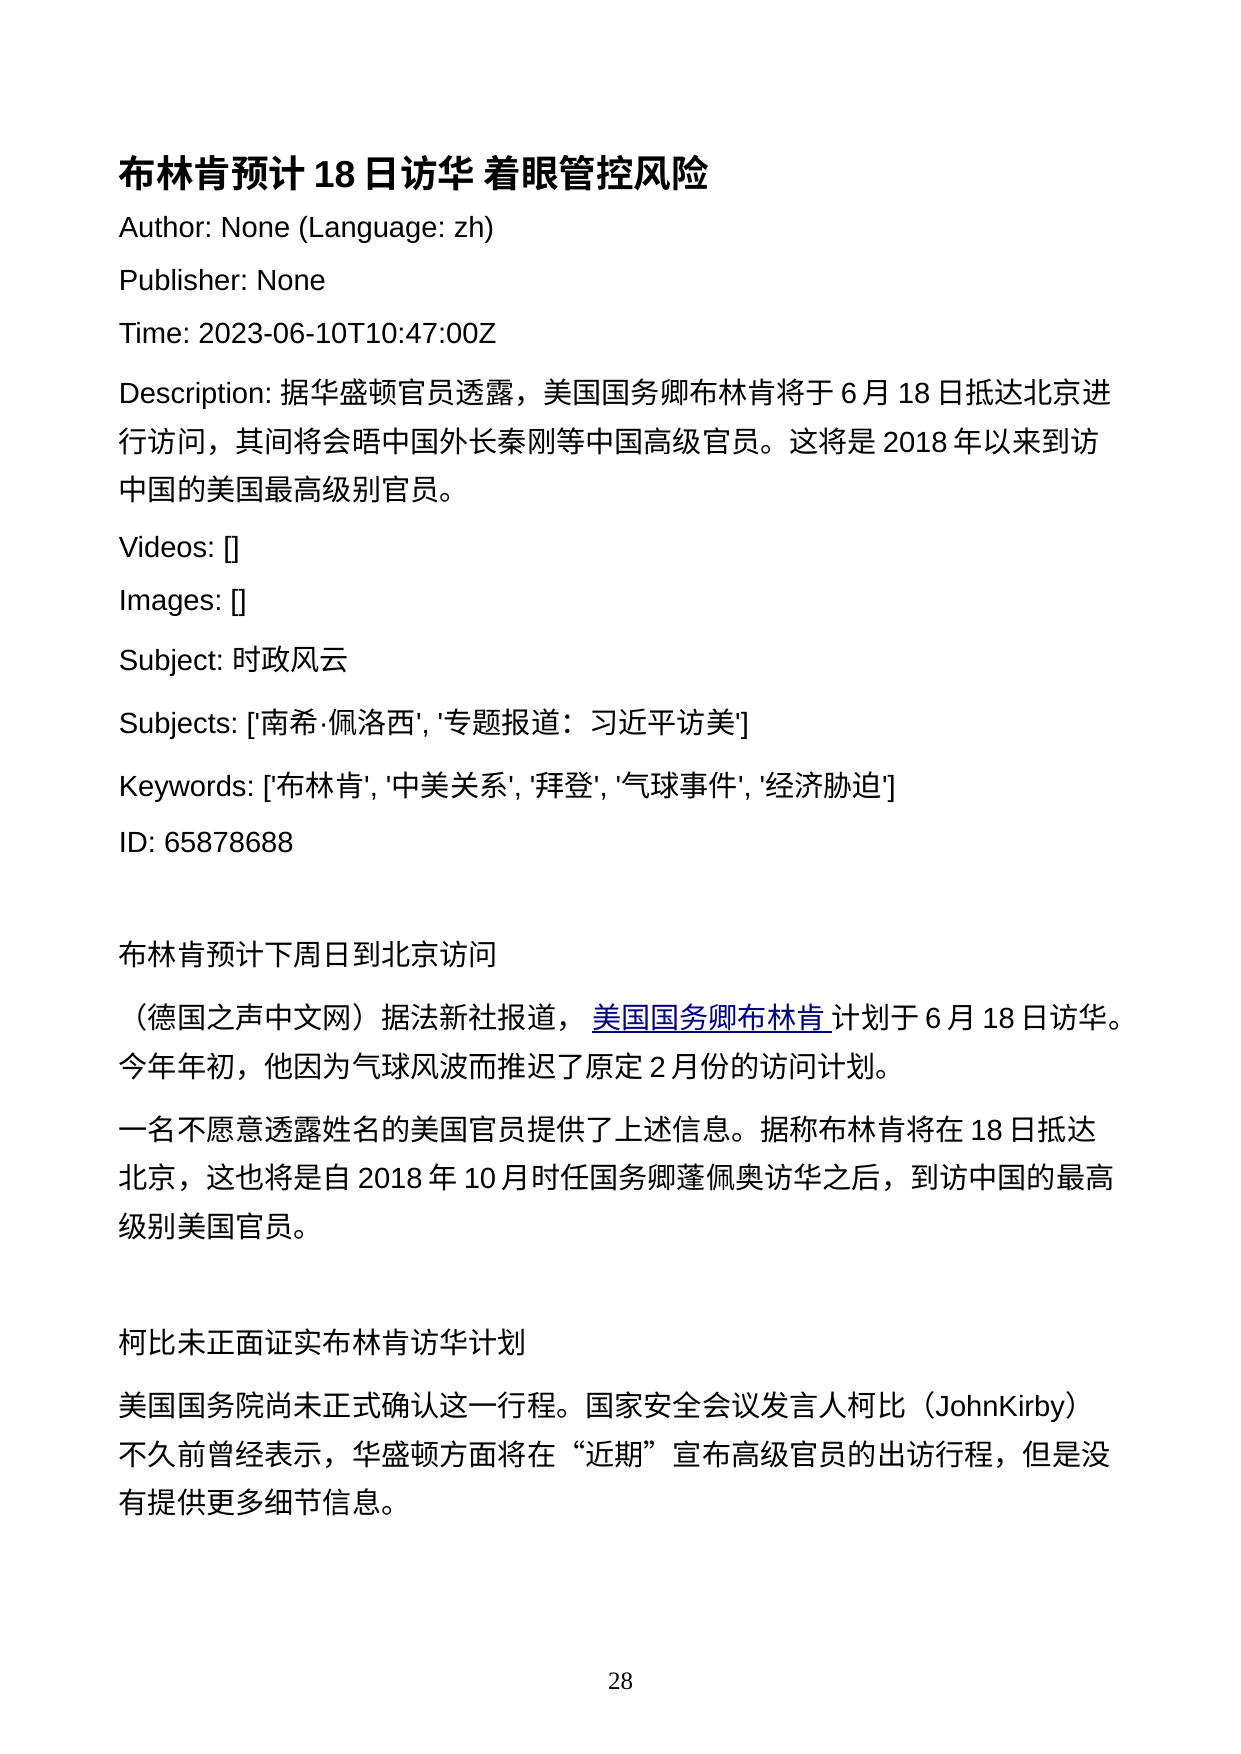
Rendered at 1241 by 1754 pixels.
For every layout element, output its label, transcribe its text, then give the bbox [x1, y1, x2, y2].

text 美国国务院尚未正式确认这一行程。国家安全会议发言人柯比（JohnKirby）不久前曾经表示，华盛顿方面将在“近期”宣布高级官员的出访行程，但是没有提供更多细节信息。 [118, 1383, 1122, 1522]
text （德国之声中文网）据法新社报道， 美国国务卿布林肯 计划于6月18日访华。今年年初，他因为气球风波而推迟了原定2月份的访问计划。 [118, 995, 1122, 1086]
text 柯比未正面证实布林肯访华计划 [118, 1320, 1122, 1362]
text ID: 65878688 [118, 826, 1122, 859]
text 布林肯预计下周日到北京访问 [118, 932, 1122, 974]
text Description: 据华盛顿官员透露，美国国务卿布林肯将于6月18日抵达北京进行访问，其间将会晤中国外长秦刚等中国高级官员。这将是2018年以来到访中国的美国最高级别官员。 [118, 370, 1122, 509]
text Keywords: ['布林肯', '中美关系', '拜登', '气球事件', '经济胁迫'] [118, 762, 1122, 805]
subtitle 布林肯预计18日访华 着眼管控风险 [118, 143, 1122, 198]
text Images: [] [118, 583, 1122, 617]
text Subjects: ['南希·佩洛西', '专题报道：习近平访美'] [118, 699, 1122, 742]
text Time: 2023-06-10T10:47:00Z [118, 317, 1122, 350]
text Author: None (Language: zh) [118, 210, 1122, 244]
text Publisher: None [118, 263, 1122, 297]
text Subject: 时政风云 [118, 636, 1122, 678]
text Videos: [] [118, 530, 1122, 563]
text 一名不愿意透露姓名的美国官员提供了上述信息。据称布林肯将在18日抵达北京，这也将是自2018年10月时任国务卿蓬佩奥访华之后，到访中国的最高级别美国官员。 [118, 1107, 1122, 1246]
